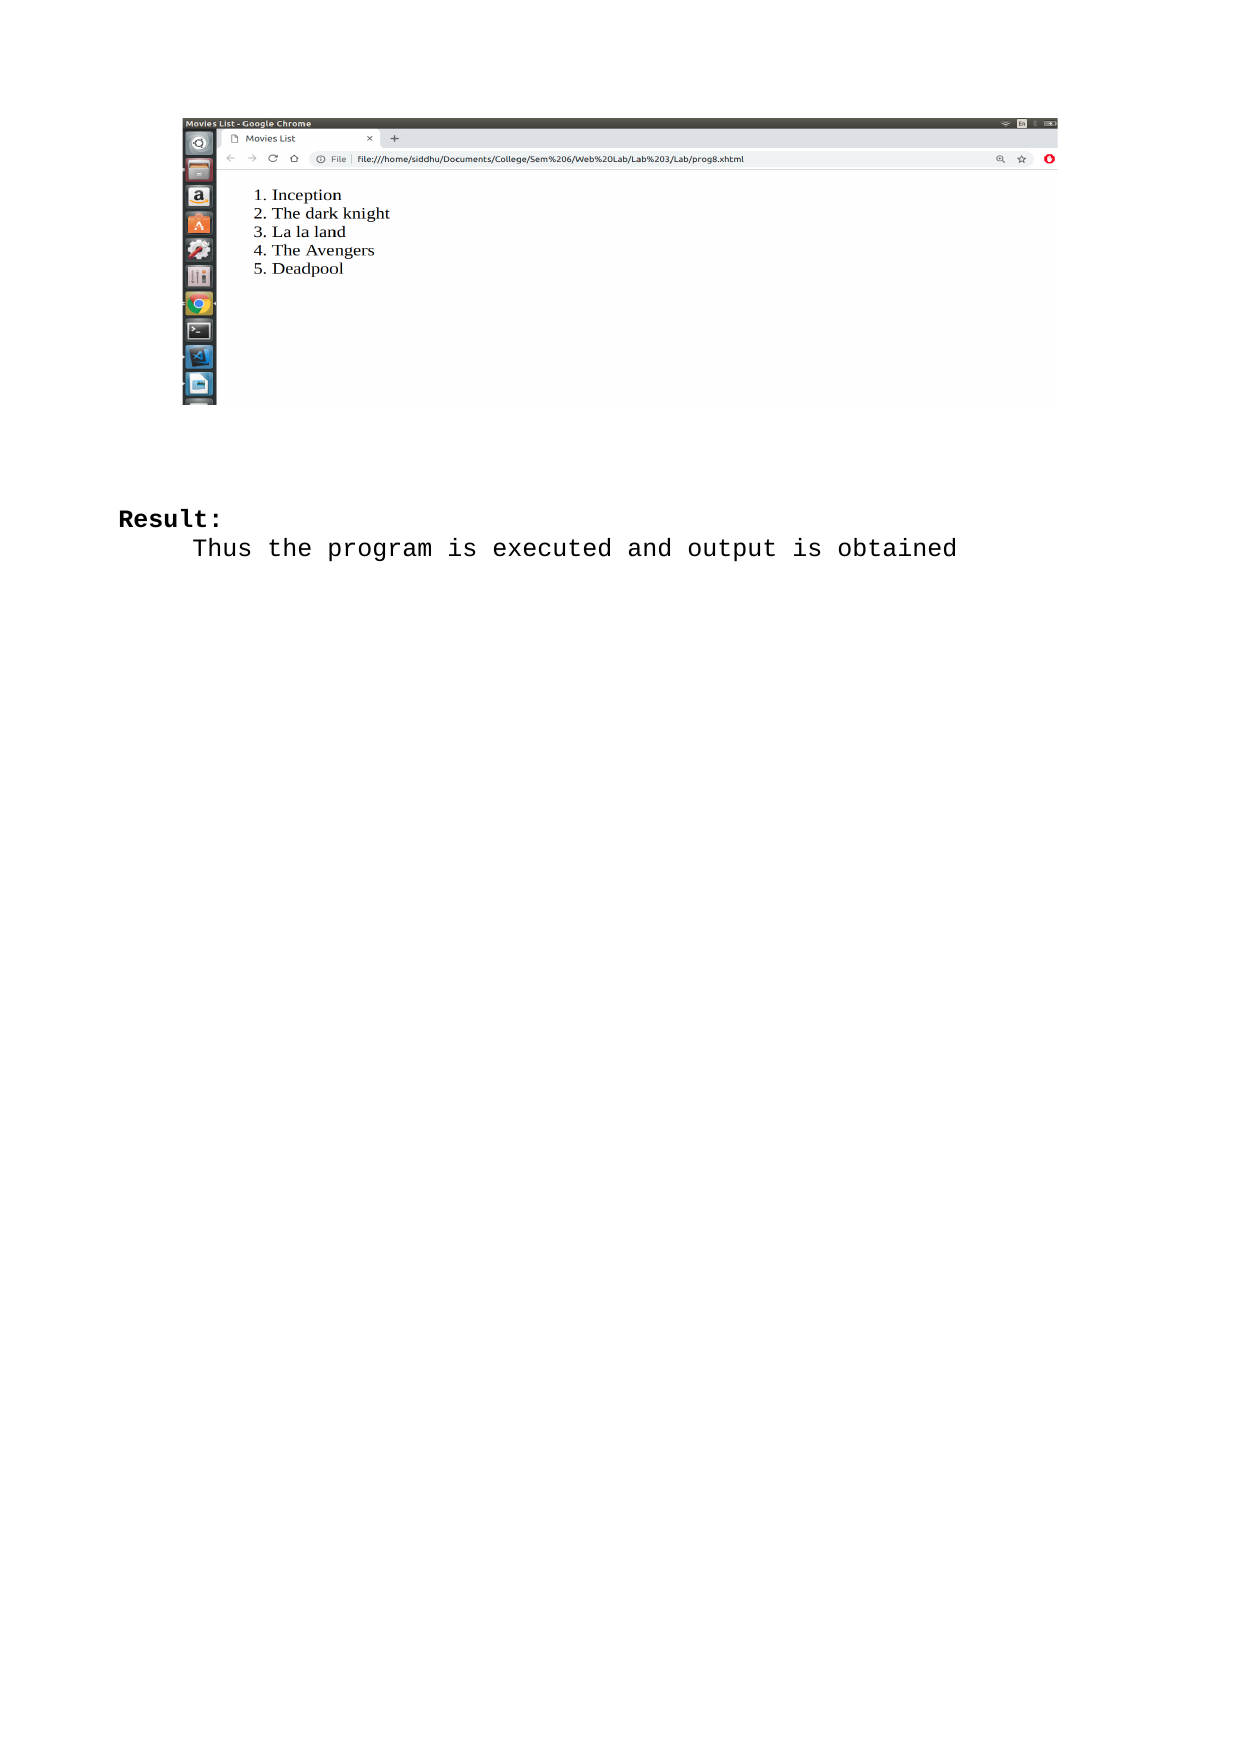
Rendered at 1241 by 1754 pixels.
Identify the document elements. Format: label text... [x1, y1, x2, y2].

picture [182, 118, 1058, 405]
text Result: [118, 507, 1122, 535]
text Thus the program is executed and output is obtained [118, 535, 1122, 564]
